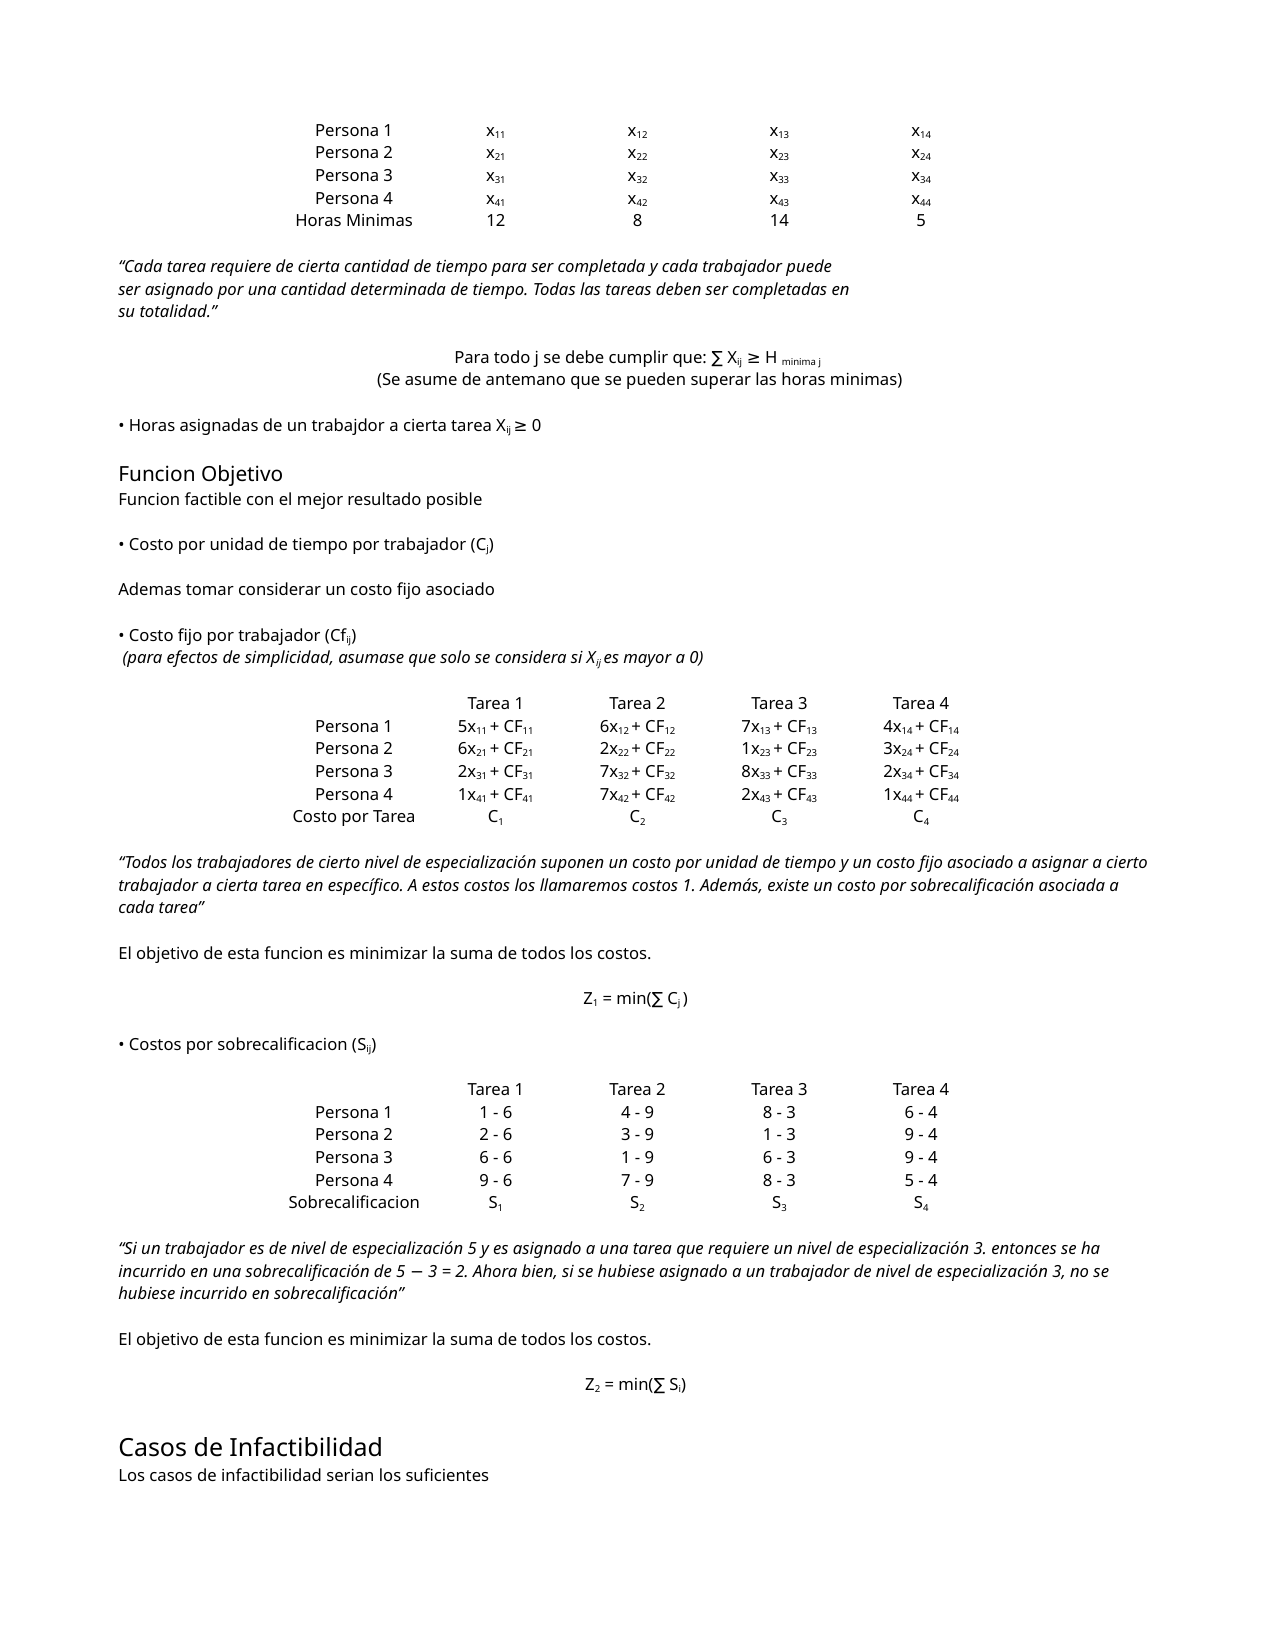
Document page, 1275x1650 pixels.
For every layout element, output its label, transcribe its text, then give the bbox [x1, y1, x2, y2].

table_cell x14 [850, 118, 992, 141]
table_cell 14 [708, 209, 850, 232]
table_header Tarea 2 [566, 692, 708, 714]
table_cell 9 - 6 [425, 1169, 566, 1191]
table_cell x33 [708, 164, 850, 186]
table_header Tarea 4 [850, 692, 992, 714]
table_header Tarea 3 [708, 1078, 850, 1100]
table_cell 6x21 + CF21 [425, 737, 566, 760]
table_cell C2 [566, 805, 708, 828]
table_cell S1 [425, 1191, 566, 1214]
table_cell 6 - 3 [708, 1146, 850, 1168]
table_cell x44 [850, 186, 992, 209]
table_cell 3x24 + CF24 [850, 737, 992, 760]
table_cell Persona 2 [283, 1123, 425, 1146]
text “Si un trabajador es de nivel de especialización 5 y es asignado a una tarea que requiere un nivel de especialización 3. entonces se ha incurrido en una sobrecalificación de 5 − 3 = 2. Ahora bien, si se hubiese asignado a un trabajador de nivel de especialización 3, no se hubiese incurrido en sobrecalificación” [118, 1237, 1157, 1305]
text Funcion factible con el mejor resultado posible [118, 487, 1157, 510]
text El objetivo de esta funcion es minimizar la suma de todos los costos. [118, 1327, 1157, 1350]
table_cell Sobrecalificacion [283, 1191, 425, 1214]
table_header Tarea 2 [566, 1078, 708, 1100]
text Casos de Infactibilidad [118, 1429, 1157, 1464]
table_cell Persona 1 [283, 1100, 425, 1123]
table_header [283, 692, 425, 714]
table_cell Persona 3 [283, 1146, 425, 1168]
table_cell x11 [425, 118, 566, 141]
table_cell x42 [566, 186, 708, 209]
table_cell Persona 4 [283, 186, 425, 209]
text • Costo por unidad de tiempo por trabajador (Cj) [118, 533, 1157, 555]
table_cell x24 [850, 141, 992, 163]
table_cell x31 [425, 164, 566, 186]
table_cell 1 - 6 [425, 1100, 566, 1123]
table_cell 2 - 6 [425, 1123, 566, 1146]
text El objetivo de esta funcion es minimizar la suma de todos los costos. [118, 941, 1157, 964]
table_cell 5 - 4 [850, 1169, 992, 1191]
text Z1 = min(∑ Cj ) [118, 987, 1157, 1009]
table_cell 4 - 9 [566, 1100, 708, 1123]
table_cell x43 [708, 186, 850, 209]
table_cell 8 - 3 [708, 1100, 850, 1123]
table_header Tarea 1 [425, 692, 566, 714]
text Funcion Objetivo [118, 459, 1157, 487]
table_cell x32 [566, 164, 708, 186]
table_cell x22 [566, 141, 708, 163]
text Los casos de infactibilidad serian los suficientes [118, 1464, 1157, 1486]
table_cell 7x13 + CF13 [708, 714, 850, 737]
table_cell 5x11 + CF11 [425, 714, 566, 737]
table_cell x41 [425, 186, 566, 209]
table_cell C4 [850, 805, 992, 828]
table_cell Persona 2 [283, 737, 425, 760]
table_cell S3 [708, 1191, 850, 1214]
table_cell x34 [850, 164, 992, 186]
table_cell S4 [850, 1191, 992, 1214]
table_header Tarea 4 [850, 1078, 992, 1100]
table_cell 1 - 3 [708, 1123, 850, 1146]
table_cell 9 - 4 [850, 1146, 992, 1168]
table_cell 9 - 4 [850, 1123, 992, 1146]
text “Cada tarea requiere de cierta cantidad de tiempo para ser completada y cada trabajador puede [118, 254, 1157, 277]
text “Todos los trabajadores de cierto nivel de especialización suponen un costo por unidad de tiempo y un costo fijo asociado a asignar a cierto trabajador a cierta tarea en específico. A estos costos los llamaremos costos 1. Además, existe un costo por sobrecalificación asociada a cada tarea” [118, 851, 1157, 919]
table_cell 12 [425, 209, 566, 232]
table_cell 7 - 9 [566, 1169, 708, 1191]
table_cell 1x23 + CF23 [708, 737, 850, 760]
table_cell Persona 1 [283, 714, 425, 737]
table_cell Persona 2 [283, 141, 425, 163]
table_header [283, 1078, 425, 1100]
table_cell Persona 1 [283, 118, 425, 141]
table_cell 8x33 + CF33 [708, 760, 850, 782]
text (para efectos de simplicidad, asumase que solo se considera si Xij es mayor a 0) [118, 646, 1157, 669]
table_cell 2x31 + CF31 [425, 760, 566, 782]
table_cell x13 [708, 118, 850, 141]
table_cell 6x12 + CF12 [566, 714, 708, 737]
text Para todo j se debe cumplir que: ∑ Xij ≥ H minima j [118, 345, 1157, 368]
table_cell Persona 3 [283, 164, 425, 186]
table_cell Persona 4 [283, 783, 425, 805]
table_cell Costo por Tarea [283, 805, 425, 828]
table_cell 8 [566, 209, 708, 232]
table_cell Persona 3 [283, 760, 425, 782]
table_cell x21 [425, 141, 566, 163]
text • Costos por sobrecalificacion (Sij) [118, 1032, 1157, 1055]
text Z2 = min(∑ Si) [118, 1373, 1157, 1396]
table_cell 5 [850, 209, 992, 232]
text su totalidad.” [118, 300, 1157, 322]
table_cell 2x43 + CF43 [708, 783, 850, 805]
table_cell 6 - 4 [850, 1100, 992, 1123]
table_cell 1x41 + CF41 [425, 783, 566, 805]
table_cell x23 [708, 141, 850, 163]
table_cell 7x32 + CF32 [566, 760, 708, 782]
text Ademas tomar considerar un costo fijo asociado [118, 578, 1157, 601]
table_cell 3 - 9 [566, 1123, 708, 1146]
text • Costo fijo por trabajador (Cfij) [118, 623, 1157, 646]
table_header Tarea 1 [425, 1078, 566, 1100]
table_cell S2 [566, 1191, 708, 1214]
table_cell C1 [425, 805, 566, 828]
text • Horas asignadas de un trabajdor a cierta tarea Xij ≥ 0 [118, 413, 1157, 436]
table_cell 2x34 + CF34 [850, 760, 992, 782]
table_cell 6 - 6 [425, 1146, 566, 1168]
table_cell 1x44 + CF44 [850, 783, 992, 805]
table_cell 4x14 + CF14 [850, 714, 992, 737]
text ser asignado por una cantidad determinada de tiempo. Todas las tareas deben ser completadas en [118, 277, 1157, 300]
table_cell x12 [566, 118, 708, 141]
table_cell 8 - 3 [708, 1169, 850, 1191]
table_cell 7x42 + CF42 [566, 783, 708, 805]
table_cell Persona 4 [283, 1169, 425, 1191]
table_cell 1 - 9 [566, 1146, 708, 1168]
table_cell Horas Minimas [283, 209, 425, 232]
table_header Tarea 3 [708, 692, 850, 714]
table_cell C3 [708, 805, 850, 828]
text (Se asume de antemano que se pueden superar las horas minimas) [118, 368, 1157, 391]
table_cell 2x22 + CF22 [566, 737, 708, 760]
